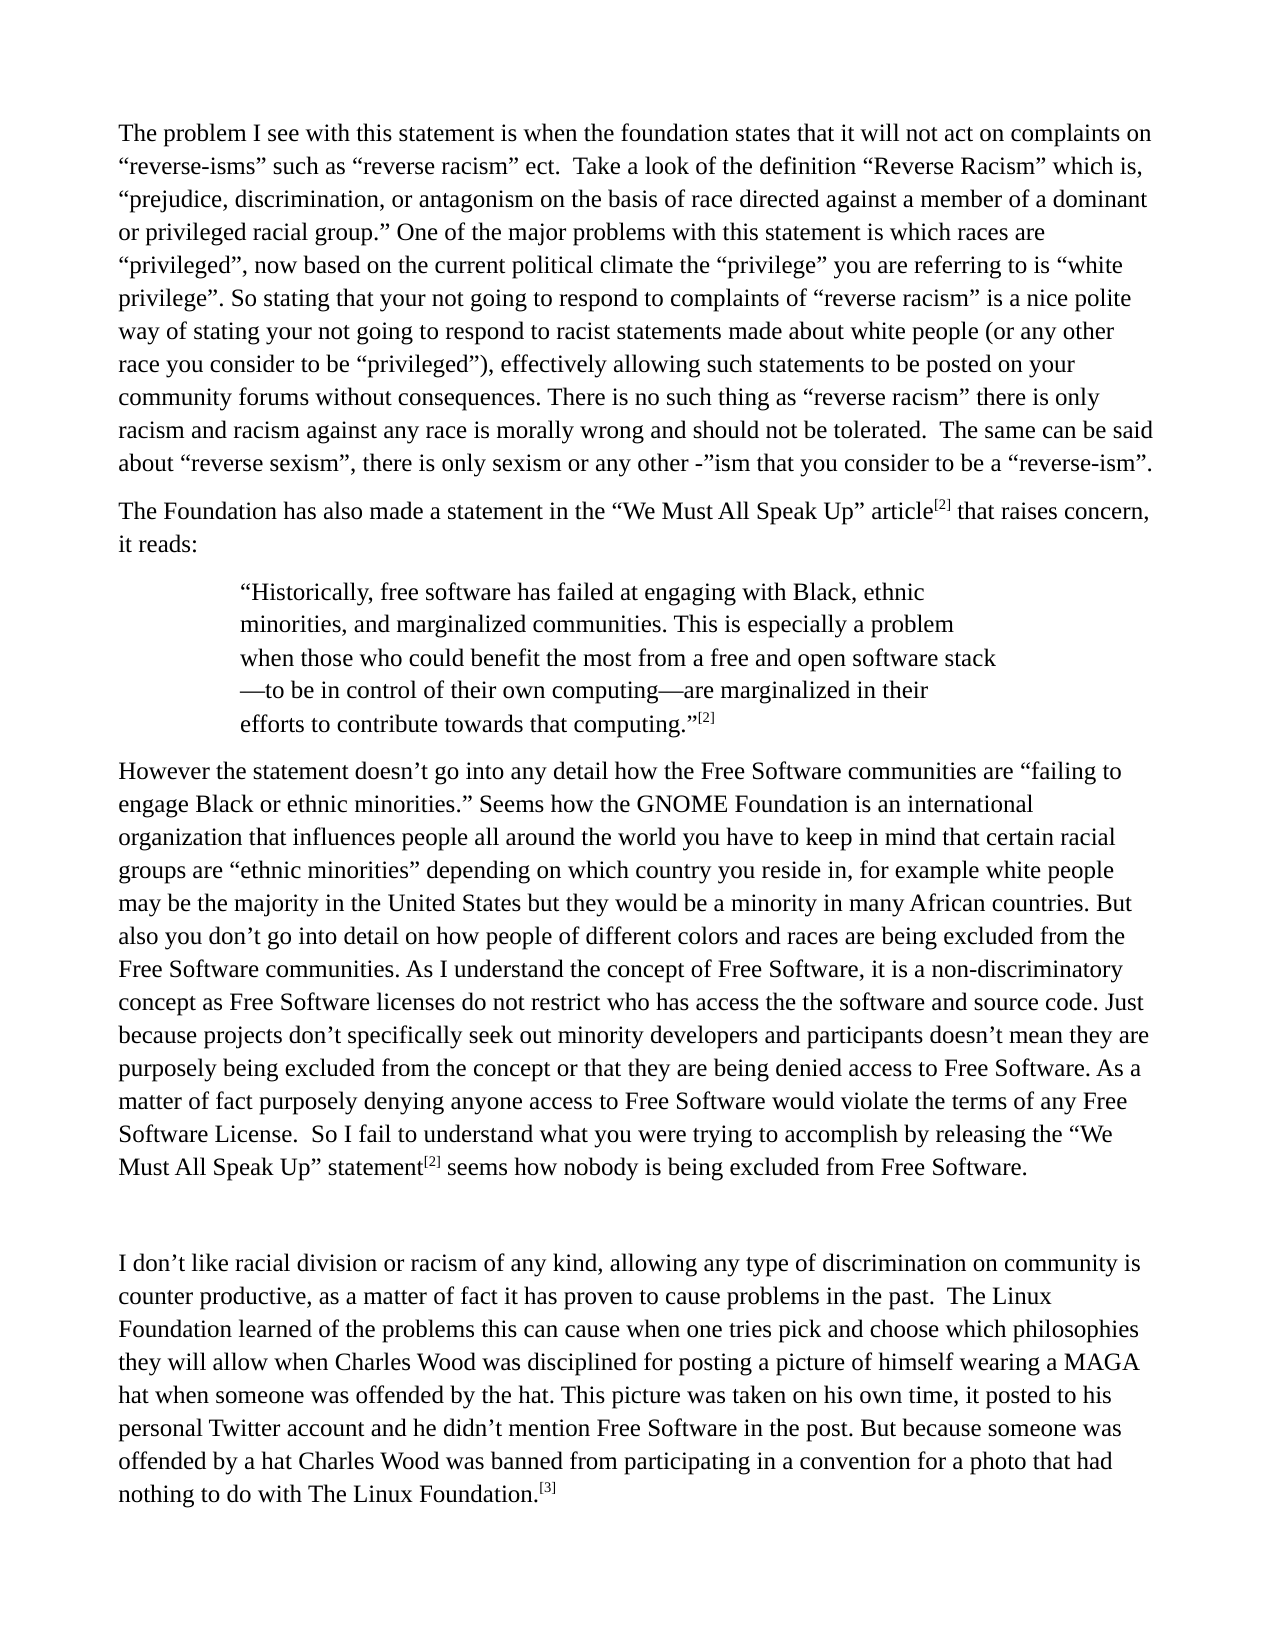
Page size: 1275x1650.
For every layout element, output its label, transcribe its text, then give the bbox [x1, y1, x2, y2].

text I don’t like racial division or racism of any kind, allowing any type of discrimination on community is counter productive, as a matter of fact it has proven to cause problems in the past. The Linux Foundation learned of the problems this can cause when one tries pick and choose which philosophies they will allow when Charles Wood was disciplined for posting a picture of himself wearing a MAGA hat when someone was offended by the hat. This picture was taken on his own time, it posted to his personal Twitter account and he didn’t mention Free Software in the post. But because someone was offended by a hat Charles Wood was banned from participating in a convention for a photo that had nothing to do with The Linux Foundation.[3] [118, 1248, 1157, 1508]
text The problem I see with this statement is when the foundation states that it will not act on complaints on “reverse-isms” such as “reverse racism” ect. Take a look of the definition “Reverse Racism” which is, “prejudice, discrimination, or antagonism on the basis of race directed against a member of a dominant or privileged racial group.” One of the major problems with this statement is which races are “privileged”, now based on the current political climate the “privilege” you are referring to is “white privilege”. So stating that your not going to respond to complaints of “reverse racism” is a nice polite way of stating your not going to respond to racist statements made about white people (or any other race you consider to be “privileged”), effectively allowing such statements to be posted on your community forums without consequences. There is no such thing as “reverse racism” there is only racism and racism against any race is morally wrong and should not be tolerated. The same can be said about “reverse sexism”, there is only sexism or any other -”ism that you consider to be a “reverse-ism”. [118, 118, 1157, 477]
text However the statement doesn’t go into any detail how the Free Software communities are “failing to engage Black or ethnic minorities.” Seems how the GNOME Foundation is an international organization that influences people all around the world you have to keep in mind that certain racial groups are “ethnic minorities” depending on which country you reside in, for example white people may be the majority in the United States but they would be a minority in many African countries. But also you don’t go into detail on how people of different colors and races are being excluded from the Free Software communities. As I understand the concept of Free Software, it is a non-discriminatory concept as Free Software licenses do not restrict who has access the the software and source code. Just because projects don’t specifically seek out minority developers and participants doesn’t mean they are purposely being excluded from the concept or that they are being denied access to Free Software. As a matter of fact purposely denying anyone access to Free Software would violate the terms of any Free Software License. So I fail to understand what you were trying to accomplish by releasing the “We Must All Speak Up” statement[2] seems how nobody is being excluded from Free Software. [118, 756, 1157, 1181]
text “Historically, free software has failed at engaging with Black, ethnic minorities, and marginalized communities. This is especially a problem when those who could benefit the most from a free and open software stack—to be in control of their own computing—are marginalized in their efforts to contribute towards that computing.”[2] [240, 577, 998, 737]
text The Foundation has also made a statement in the “We Must All Speak Up” article[2] that raises concern, it reads: [118, 496, 1157, 558]
